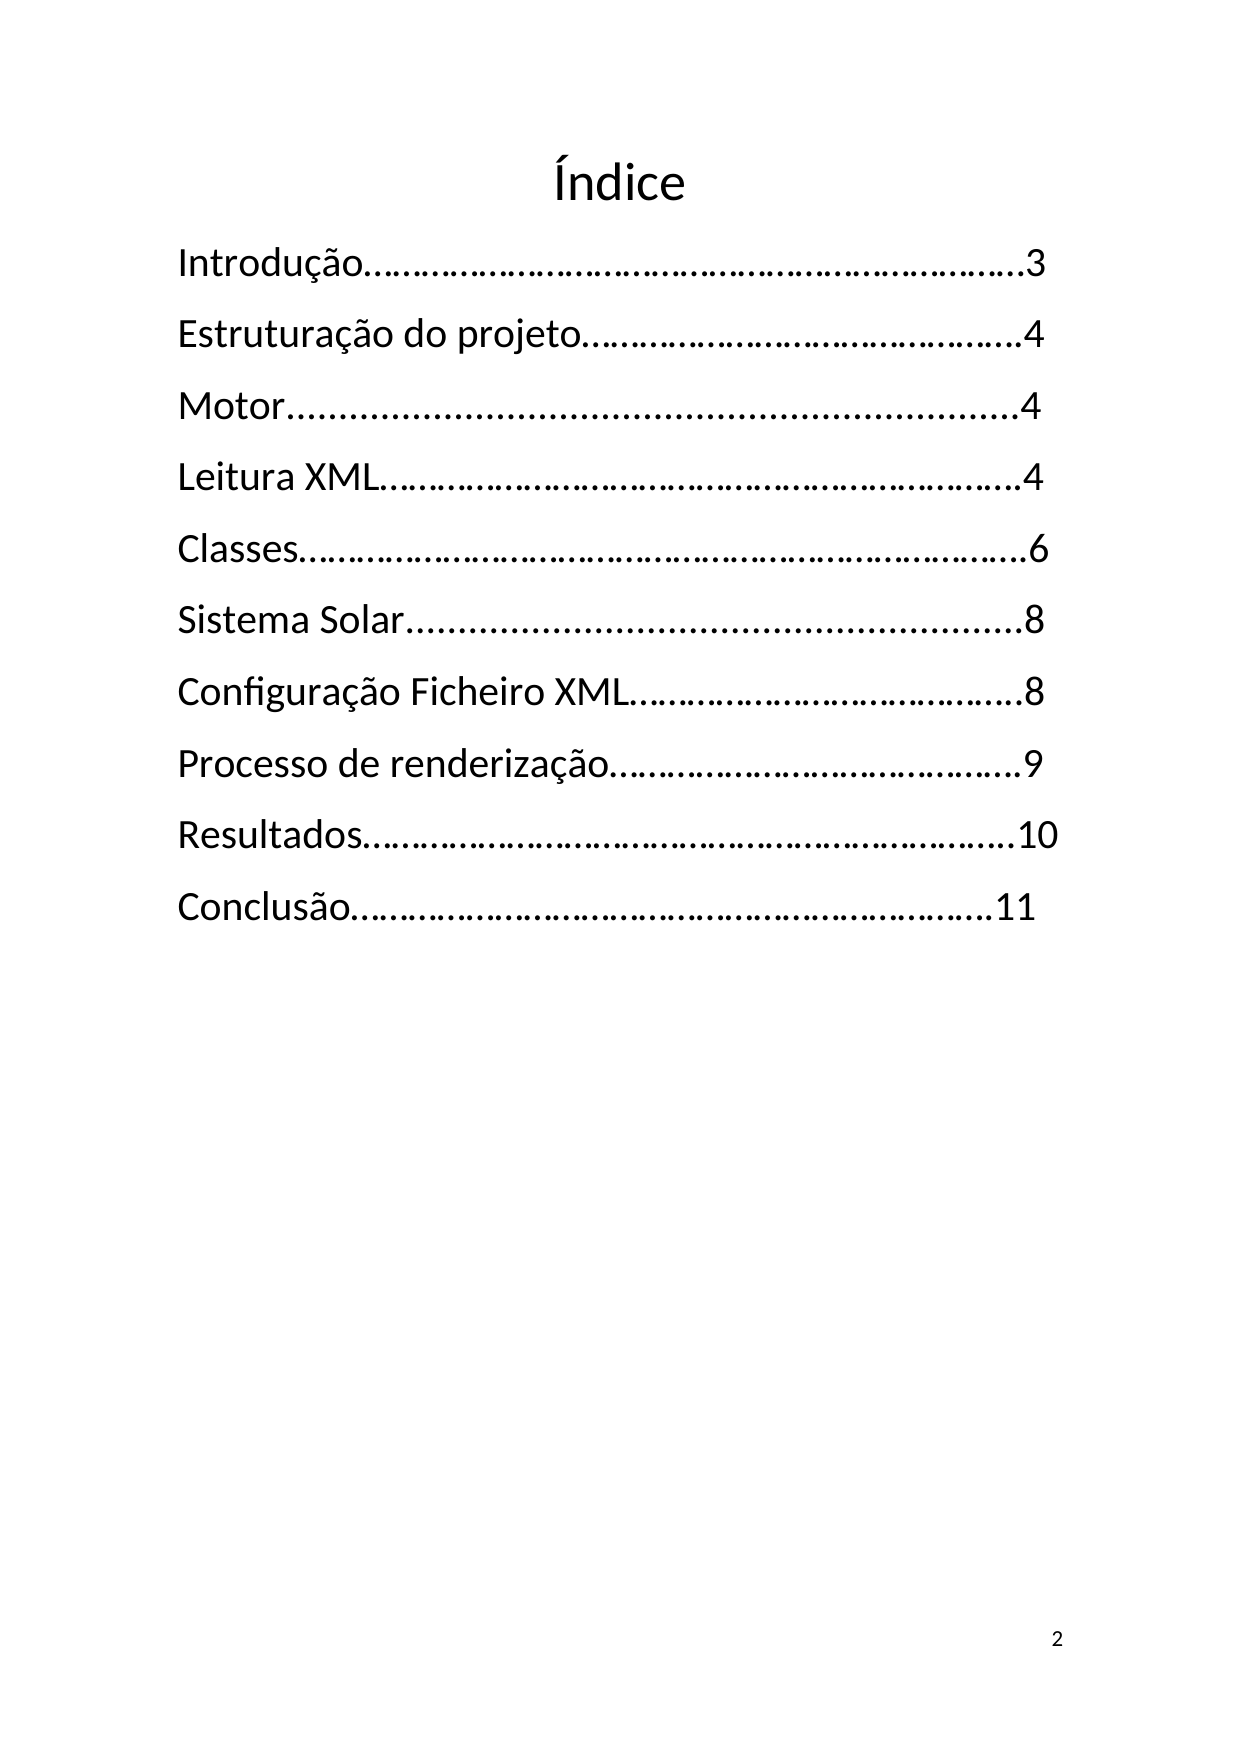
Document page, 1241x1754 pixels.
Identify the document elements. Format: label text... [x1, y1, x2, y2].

text Sistema Solar...........................................................8 [177, 593, 1063, 644]
text Conclusão………………………………………………………….11 [177, 880, 1063, 931]
text Processo de renderização…………………………………….9 [177, 737, 1063, 787]
text Estruturação do projeto……………………………………….4 [177, 307, 1063, 358]
text Motor......................................................................4 [177, 379, 1063, 429]
text Classes………………………………………………………………….6 [177, 522, 1063, 573]
text Configuração Ficheiro XML…………………………………..8 [177, 665, 1063, 716]
text Introdução……………………………………………………………3 [177, 236, 1063, 286]
text Resultados…………………………………………………………..10 [177, 808, 1063, 859]
text Índice [177, 148, 1063, 214]
text Leitura XML………………………………………………………….4 [177, 450, 1063, 501]
